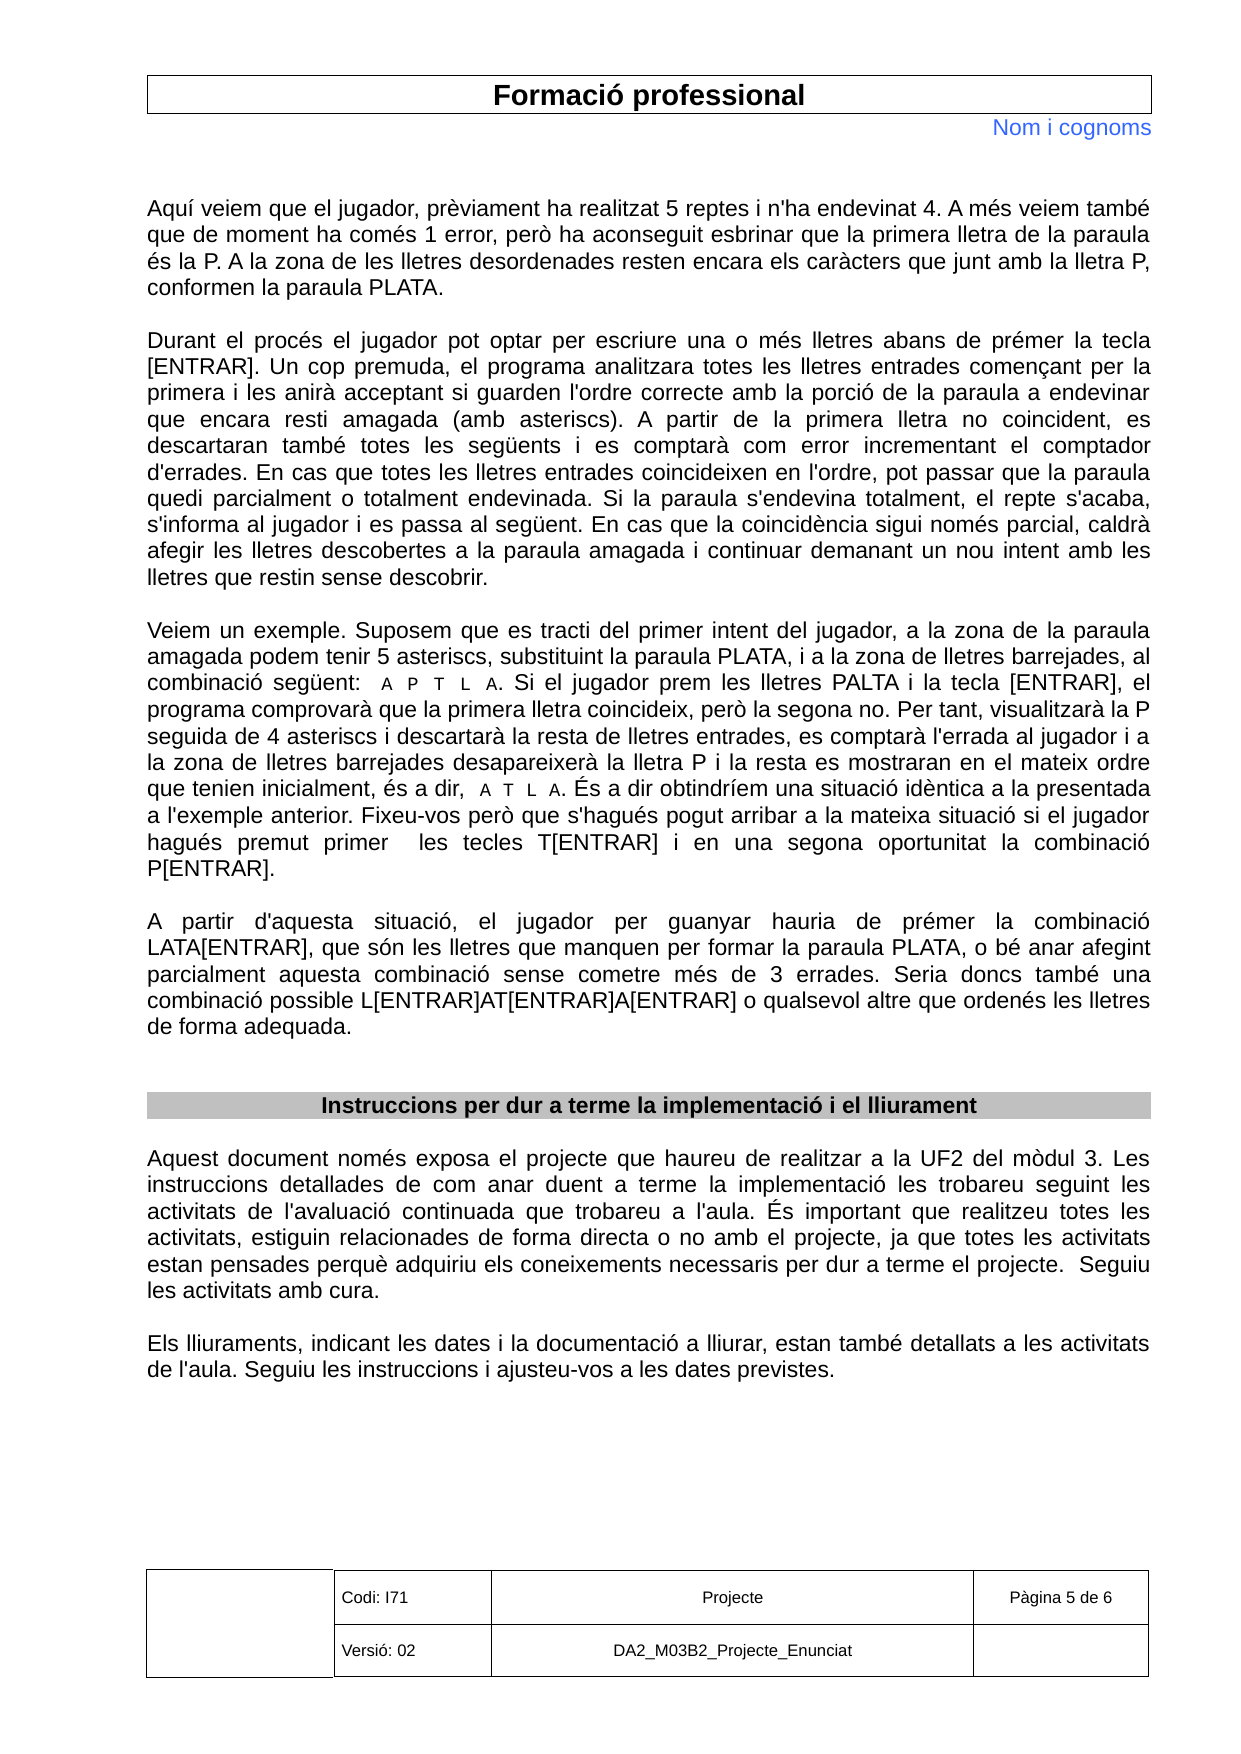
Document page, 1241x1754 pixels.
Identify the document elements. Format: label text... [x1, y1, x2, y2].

text Aquí veiem que el jugador, prèviament ha realitzat 5 reptes i n'ha endevinat 4. A més veiem també que de moment ha comés 1 error, però ha aconseguit esbrinar que la primera lletra de la paraula és la P. A la zona de les lletres desordenades resten encara els caràcters que junt amb la lletra P, conformen la paraula PLATA. [147, 195, 1151, 300]
text A partir d'aquesta situació, el jugador per guanyar hauria de prémer la combinació LATA[ENTRAR], que són les lletres que manquen per formar la paraula PLATA, o bé anar afegint parcialment aquesta combinació sense cometre més de 3 errades. Seria doncs també una combinació possible L[ENTRAR]AT[ENTRAR]A[ENTRAR] o qualsevol altre que ordenés les lletres de forma adequada. [147, 908, 1151, 1040]
text Veiem un exemple. Suposem que es tracti del primer intent del jugador, a la zona de la paraula amagada podem tenir 5 asteriscs, substituint la paraula PLATA, i a la zona de lletres barrejades, al combinació següent: A P T L A. Si el jugador prem les lletres PALTA i la tecla [ENTRAR], el programa comprovarà que la primera lletra coincideix, però la segona no. Per tant, visualitzarà la P seguida de 4 asteriscs i descartarà la resta de lletres entrades, es comptarà l'errada al jugador i a la zona de lletres barrejades desapareixerà la lletra P i la resta es mostraran en el mateix ordre que tenien inicialment, és a dir, A T L A. És a dir obtindríem una situació idèntica a la presentada a l'exemple anterior. Fixeu-vos però que s'hagués pogut arribar a la mateixa situació si el jugador hagués premut primer les tecles T[ENTRAR] i en una segona oportunitat la combinació P[ENTRAR]. [147, 617, 1151, 882]
text Els lliuraments, indicant les dates i la documentació a lliurar, estan també detallats a les activitats de l'aula. Seguiu les instruccions i ajusteu-vos a les dates previstes. [147, 1329, 1151, 1382]
text Aquest document només exposa el projecte que haureu de realitzar a la UF2 del mòdul 3. Les instruccions detallades de com anar duent a terme la implementació les trobareu seguint les activitats de l'avaluació continuada que trobareu a l'aula. És important que realitzeu totes les activitats, estiguin relacionades de forma directa o no amb el projecte, ja que totes les activitats estan pensades perquè adquiriu els coneixements necessaris per dur a terme el projecte. Seguiu les activitats amb cura. [147, 1145, 1151, 1303]
text Durant el procés el jugador pot optar per escriure una o més lletres abans de prémer la tecla [ENTRAR]. Un cop premuda, el programa analitzara totes les lletres entrades començant per la primera i les anirà acceptant si guarden l'ordre correcte amb la porció de la paraula a endevinar que encara resti amagada (amb asteriscs). A partir de la primera lletra no coincident, es descartaran també totes les següents i es comptarà com error incrementant el comptador d'errades. En cas que totes les lletres entrades coincideixen en l'ordre, pot passar que la paraula quedi parcialment o totalment endevinada. Si la paraula s'endevina totalment, el repte s'acaba, s'informa al jugador i es passa al següent. En cas que la coincidència sigui només parcial, caldrà afegir les lletres descobertes a la paraula amagada i continuar demanant un nou intent amb les lletres que restin sense descobrir. [147, 327, 1151, 590]
text Instruccions per dur a terme la implementació i el lliurament [147, 1092, 1151, 1119]
